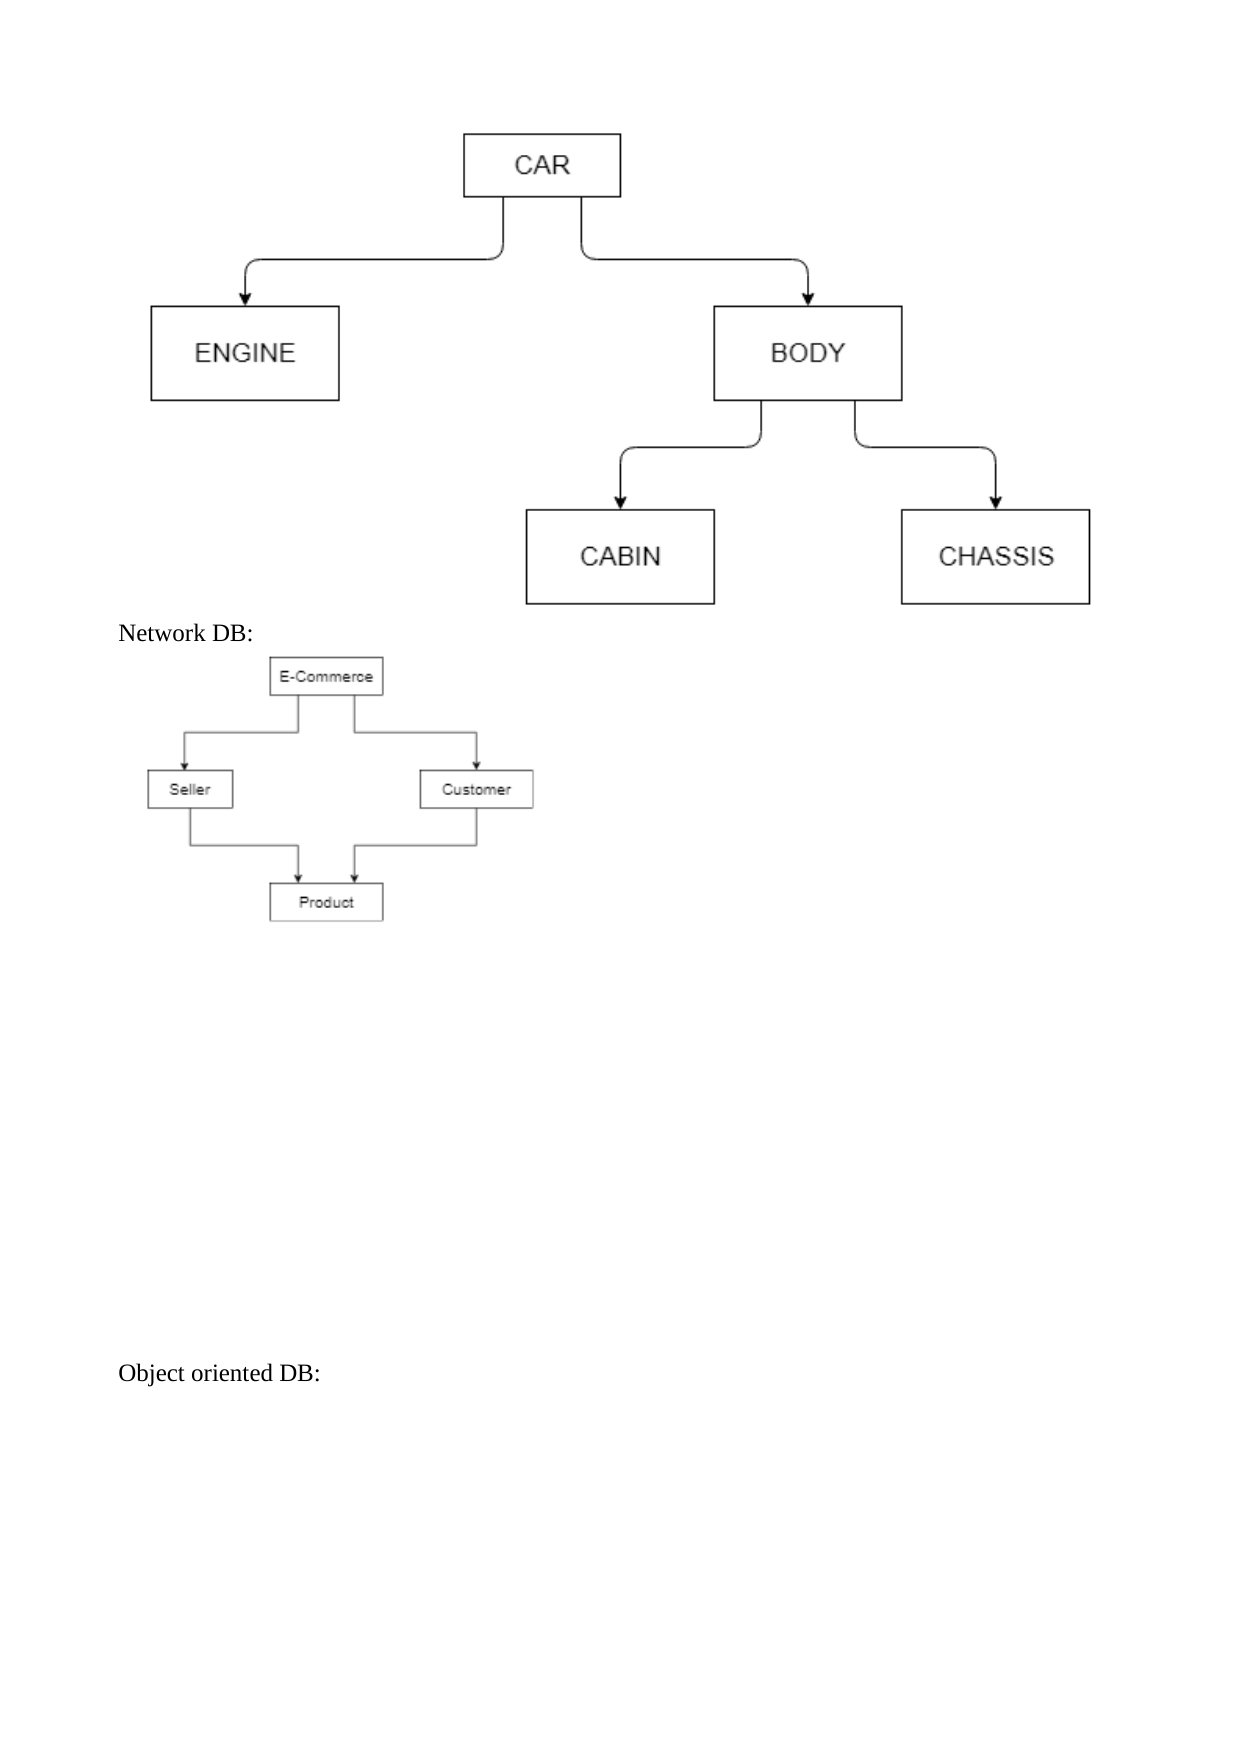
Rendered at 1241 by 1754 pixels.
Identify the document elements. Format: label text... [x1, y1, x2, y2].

text Object oriented DB: [118, 1358, 1122, 1387]
text Network DB: [118, 618, 1122, 647]
